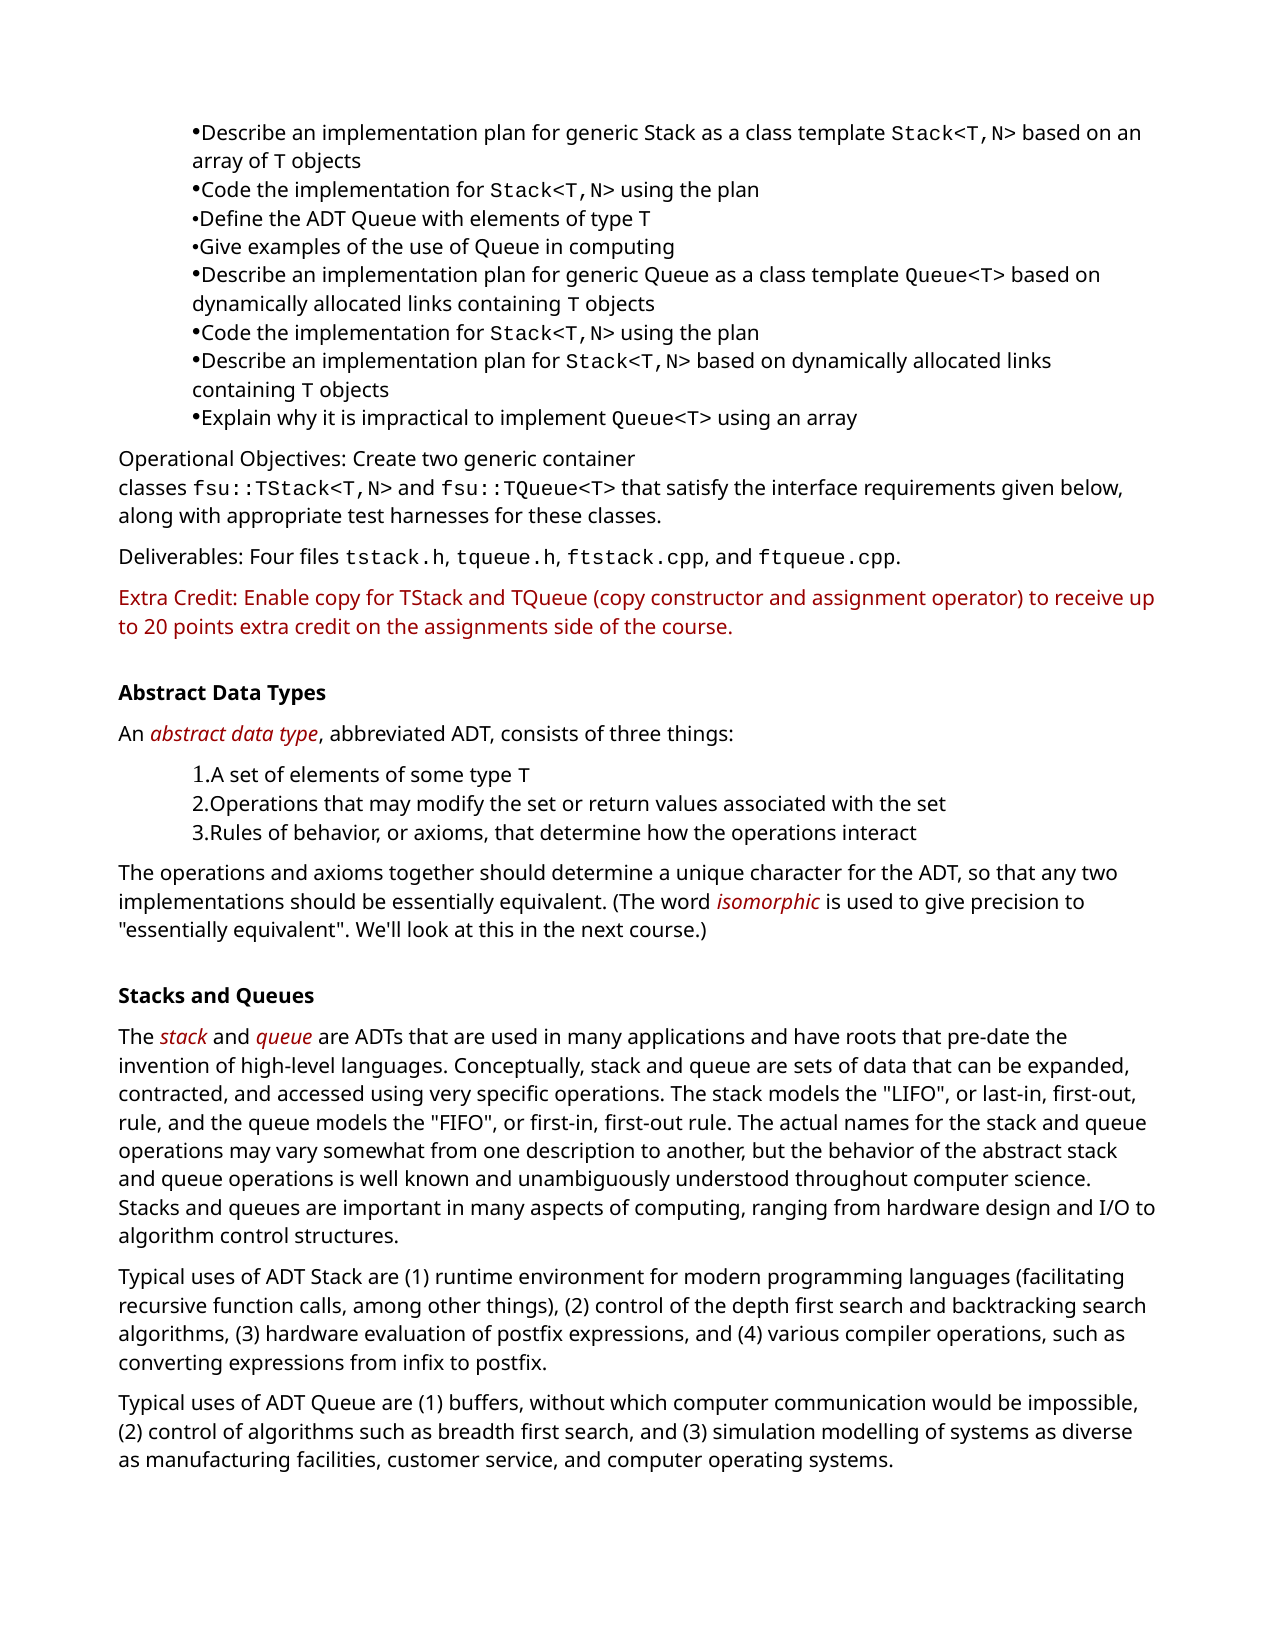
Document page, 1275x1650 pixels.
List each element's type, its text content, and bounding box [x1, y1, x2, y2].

text Typical uses of ADT Queue are (1) buffers, without which computer communication would be impossible, (2) control of algorithms such as breadth first search, and (3) simulation modelling of systems as diverse as manufacturing facilities, customer service, and computer operating systems. [118, 1388, 1157, 1474]
list Describe an implementation plan for Stack<T,N> based on dynamically allocated links containing T objects [118, 346, 1157, 403]
text Operational Objectives: Create two generic container classes fsu::TStack<T,N> and fsu::TQueue<T> that satisfy the interface requirements given below, along with appropriate test harnesses for these classes. [118, 444, 1157, 530]
list Code the implementation for Stack<T,N> using the plan [118, 175, 1157, 204]
list Describe an implementation plan for generic Stack as a class template Stack<T,N> based on an array of T objects [118, 118, 1157, 175]
list Give examples of the use of Queue in computing [118, 232, 1157, 261]
text Extra Credit: Enable copy for TStack and TQueue (copy constructor and assignment operator) to receive up to 20 points extra credit on the assignments side of the course. [118, 583, 1157, 640]
list A set of elements of some type T [118, 759, 1157, 789]
text Deliverables: Four files tstack.h, tqueue.h, ftstack.cpp, and ftqueue.cpp. [118, 542, 1157, 571]
list Code the implementation for Stack<T,N> using the plan [118, 318, 1157, 346]
text Typical uses of ADT Stack are (1) runtime environment for modern programming languages (facilitating recursive function calls, among other things), (2) control of the depth first search and backtracking search algorithms, (3) hardware evaluation of postfix expressions, and (4) various compiler operations, such as converting expressions from infix to postfix. [118, 1262, 1157, 1376]
list Describe an implementation plan for generic Queue as a class template Queue<T> based on dynamically allocated links containing T objects [118, 261, 1157, 318]
list Explain why it is impractical to implement Queue<T> using an array [118, 403, 1157, 432]
list Define the ADT Queue with elements of type T [118, 204, 1157, 232]
list Rules of behavior, or axioms, that determine how the operations interact [118, 818, 1157, 846]
subtitle Abstract Data Types [118, 678, 1157, 706]
text An abstract data type, abbreviated ADT, consists of three things: [118, 719, 1157, 747]
text The stack and queue are ADTs that are used in many applications and have roots that pre-date the invention of high-level languages. Conceptually, stack and queue are sets of data that can be expanded, contracted, and accessed using very specific operations. The stack models the "LIFO", or last-in, first-out, rule, and the queue models the "FIFO", or first-in, first-out rule. The actual names for the stack and queue operations may vary somewhat from one description to another, but the behavior of the abstract stack and queue operations is well known and unambiguously understood throughout computer science. Stacks and queues are important in many aspects of computing, ranging from hardware design and I/O to algorithm control structures. [118, 1022, 1157, 1250]
subtitle Stacks and Queues [118, 981, 1157, 1010]
list Operations that may modify the set or return values associated with the set [118, 789, 1157, 818]
text The operations and axioms together should determine a unique character for the ADT, so that any two implementations should be essentially equivalent. (The word isomorphic is used to give precision to "essentially equivalent". We'll look at this in the next course.) [118, 858, 1157, 944]
